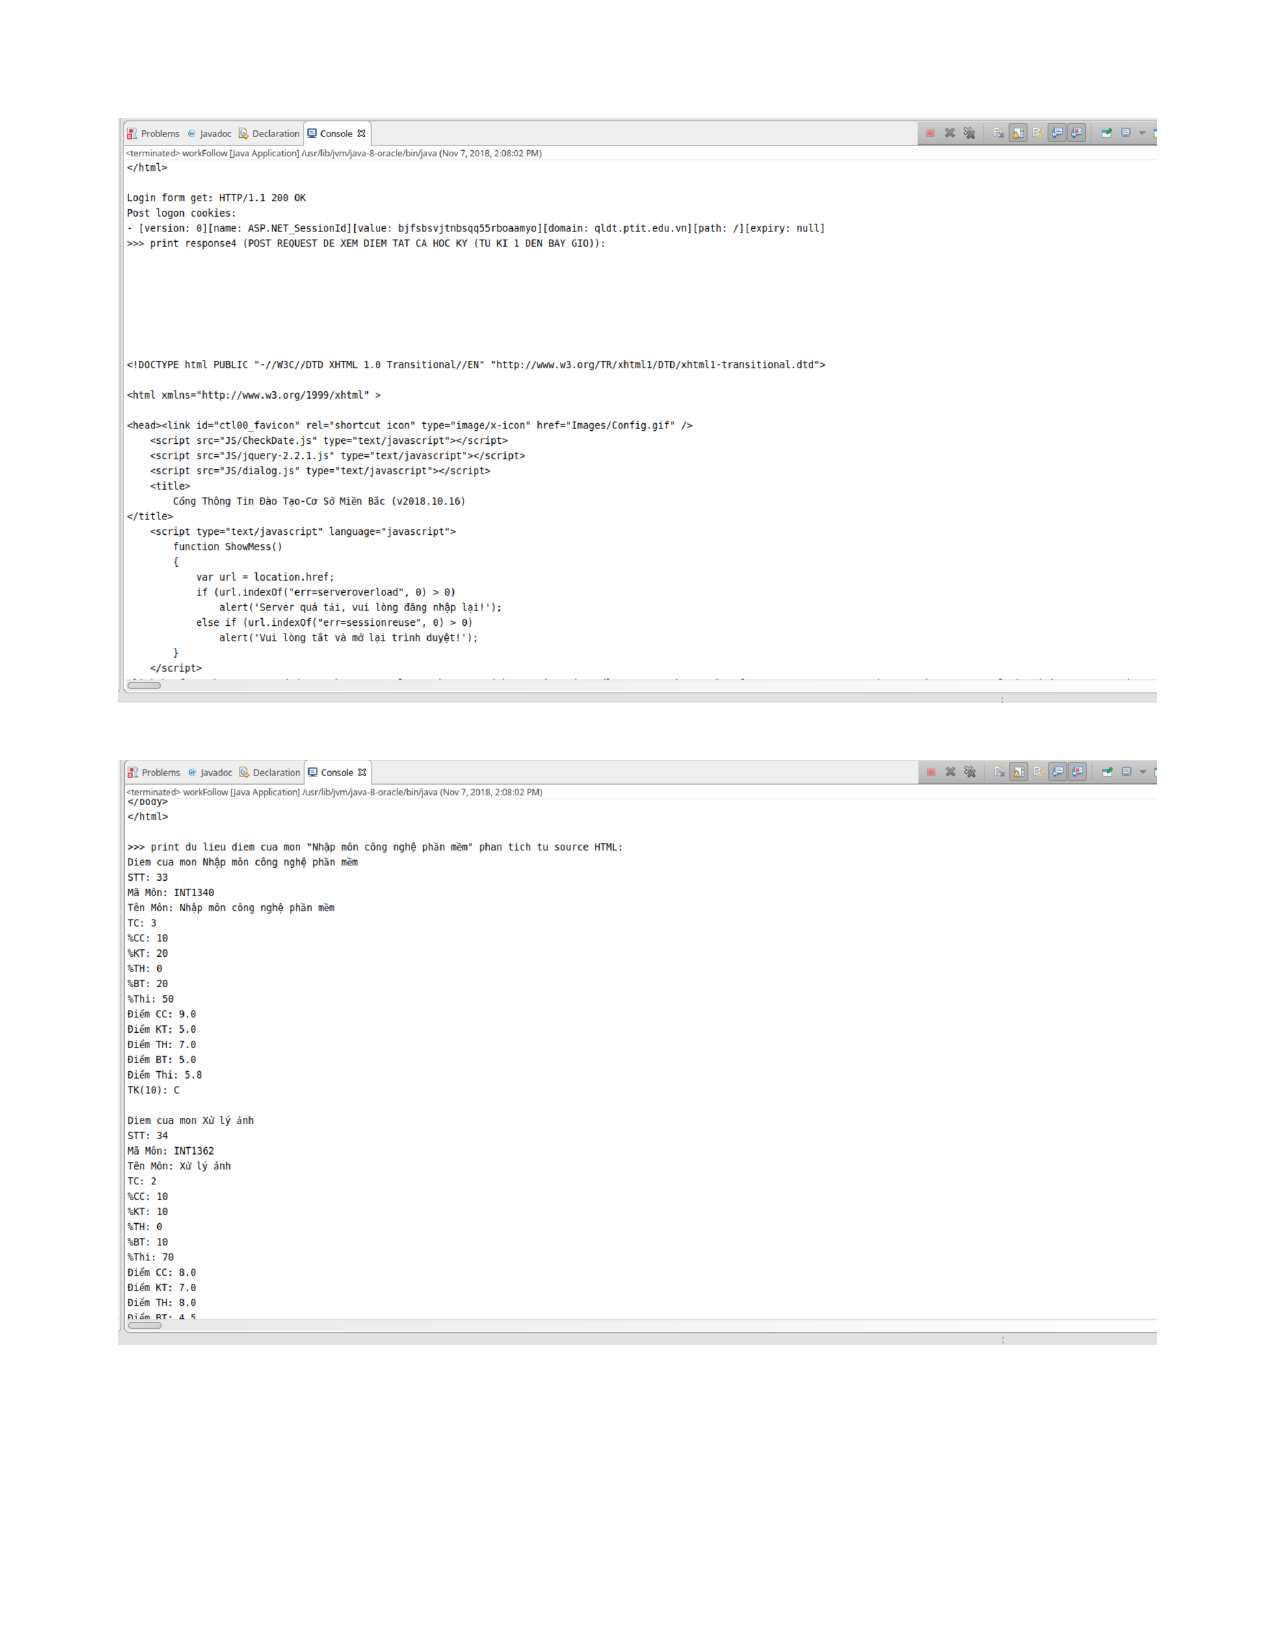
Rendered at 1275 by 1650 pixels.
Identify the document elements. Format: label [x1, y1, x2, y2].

picture [118, 760, 1157, 1345]
picture [118, 118, 1157, 703]
